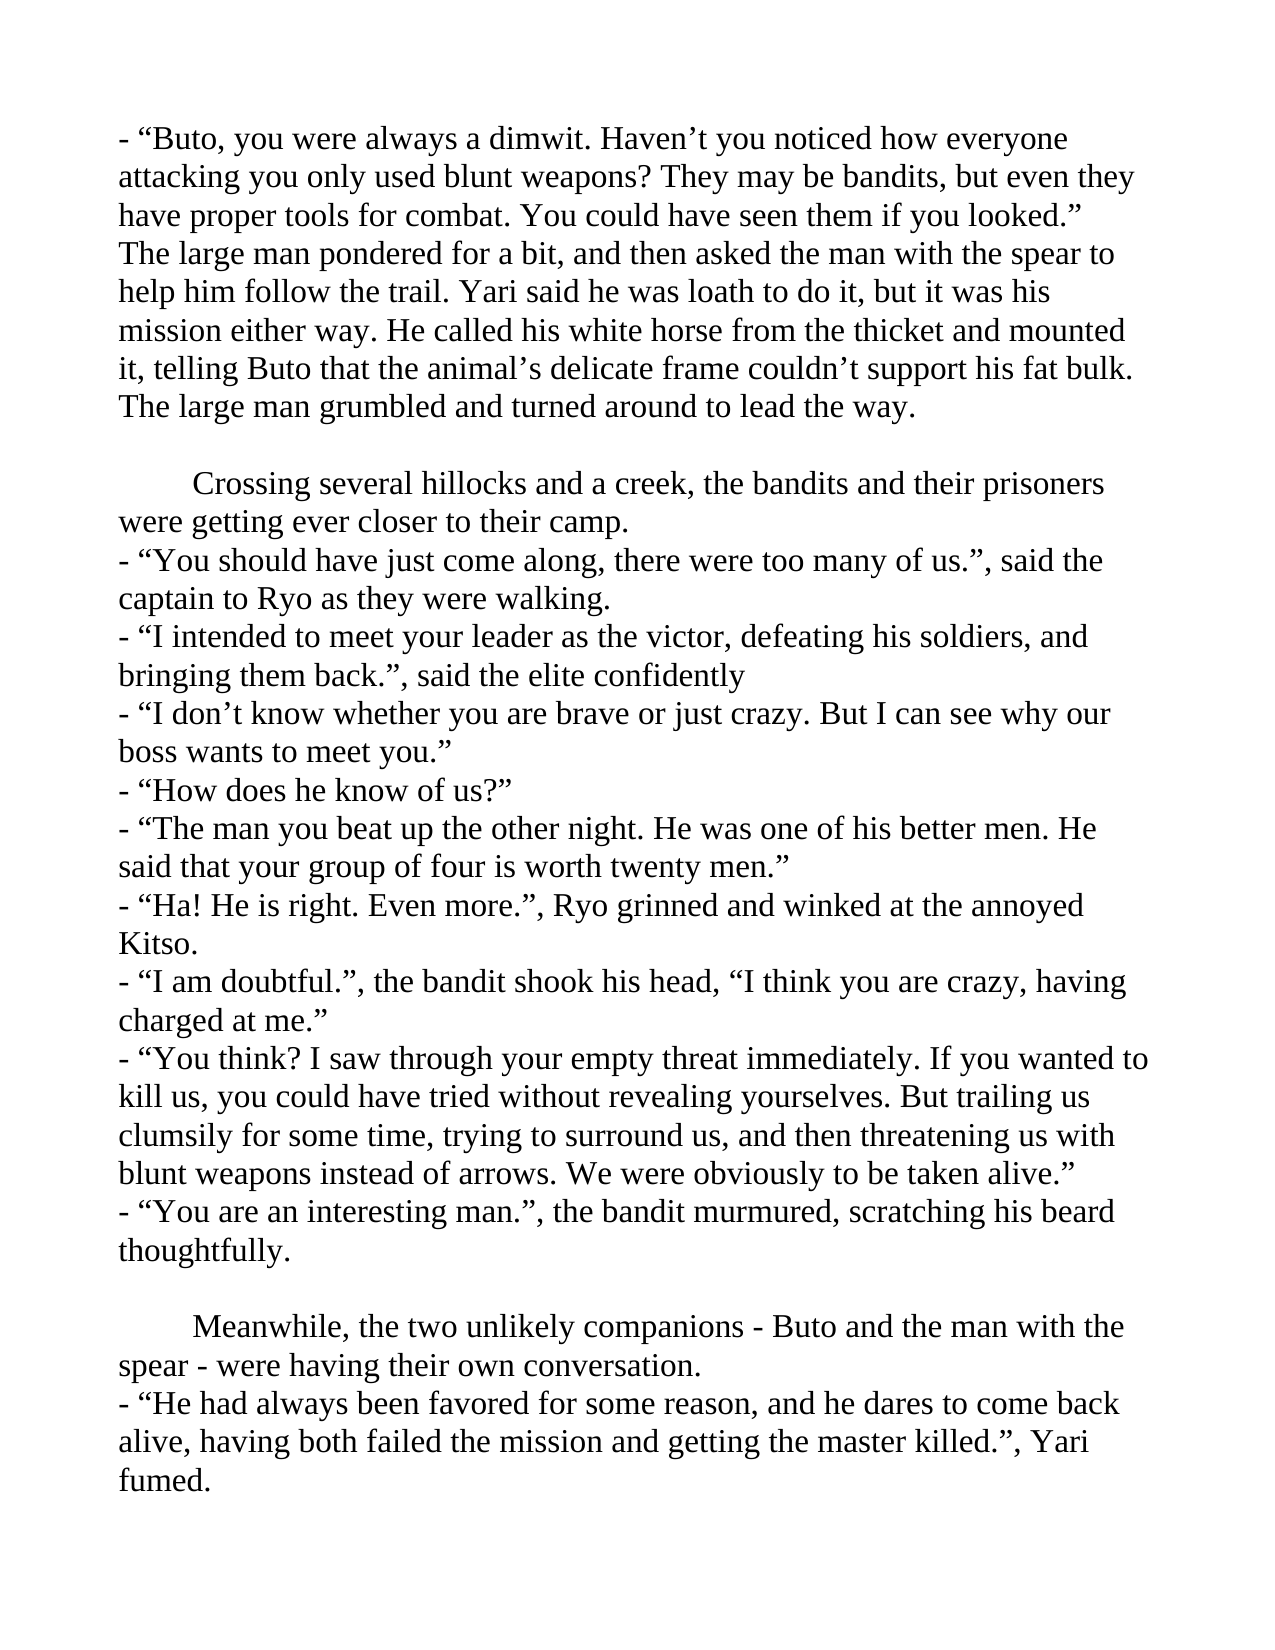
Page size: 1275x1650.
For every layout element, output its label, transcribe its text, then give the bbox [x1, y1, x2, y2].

text - “Ha! He is right. Even more.”, Ryo grinned and winked at the annoyed Kitso. [118, 885, 1157, 961]
text - “How does he know of us?” [118, 770, 1157, 808]
text - “Buto, you were always a dimwit. Haven’t you noticed how everyone attacking you only used blunt weapons? They may be bandits, but even they have proper tools for combat. You could have seen them if you looked.” [118, 118, 1157, 233]
text Meanwhile, the two unlikely companions - Buto and the man with the spear - were having their own conversation. [118, 1306, 1157, 1383]
text Crossing several hillocks and a creek, the bandits and their prisoners were getting ever closer to their camp. [118, 463, 1157, 540]
text - “I intended to meet your leader as the victor, defeating his soldiers, and bringing them back.”, said the elite confidently [118, 616, 1157, 693]
text - “I am doubtful.”, the bandit shook his head, “I think you are crazy, having charged at me.” [118, 961, 1157, 1038]
text - “You are an interesting man.”, the bandit murmured, scratching his beard thoughtfully. [118, 1191, 1157, 1268]
text - “The man you beat up the other night. He was one of his better men. He said that your group of four is worth twenty men.” [118, 808, 1157, 885]
text The large man pondered for a bit, and then asked the man with the spear to help him follow the trail. Yari said he was loath to do it, but it was his mission either way. He called his white horse from the thicket and mounted it, telling Buto that the animal’s delicate frame couldn’t support his fat bulk. The large man grumbled and turned around to lead the way. [118, 233, 1157, 425]
text - “You should have just come along, there were too many of us.”, said the captain to Ryo as they were walking. [118, 540, 1157, 616]
text - “You think? I saw through your empty threat immediately. If you wanted to kill us, you could have tried without revealing yourselves. But trailing us clumsily for some time, trying to surround us, and then threatening us with blunt weapons instead of arrows. We were obviously to be taken alive.” [118, 1038, 1157, 1191]
text - “He had always been favored for some reason, and he dares to come back alive, having both failed the mission and getting the master killed.”, Yari fumed. [118, 1383, 1157, 1498]
text - “I don’t know whether you are brave or just crazy. But I can see why our boss wants to meet you.” [118, 693, 1157, 770]
